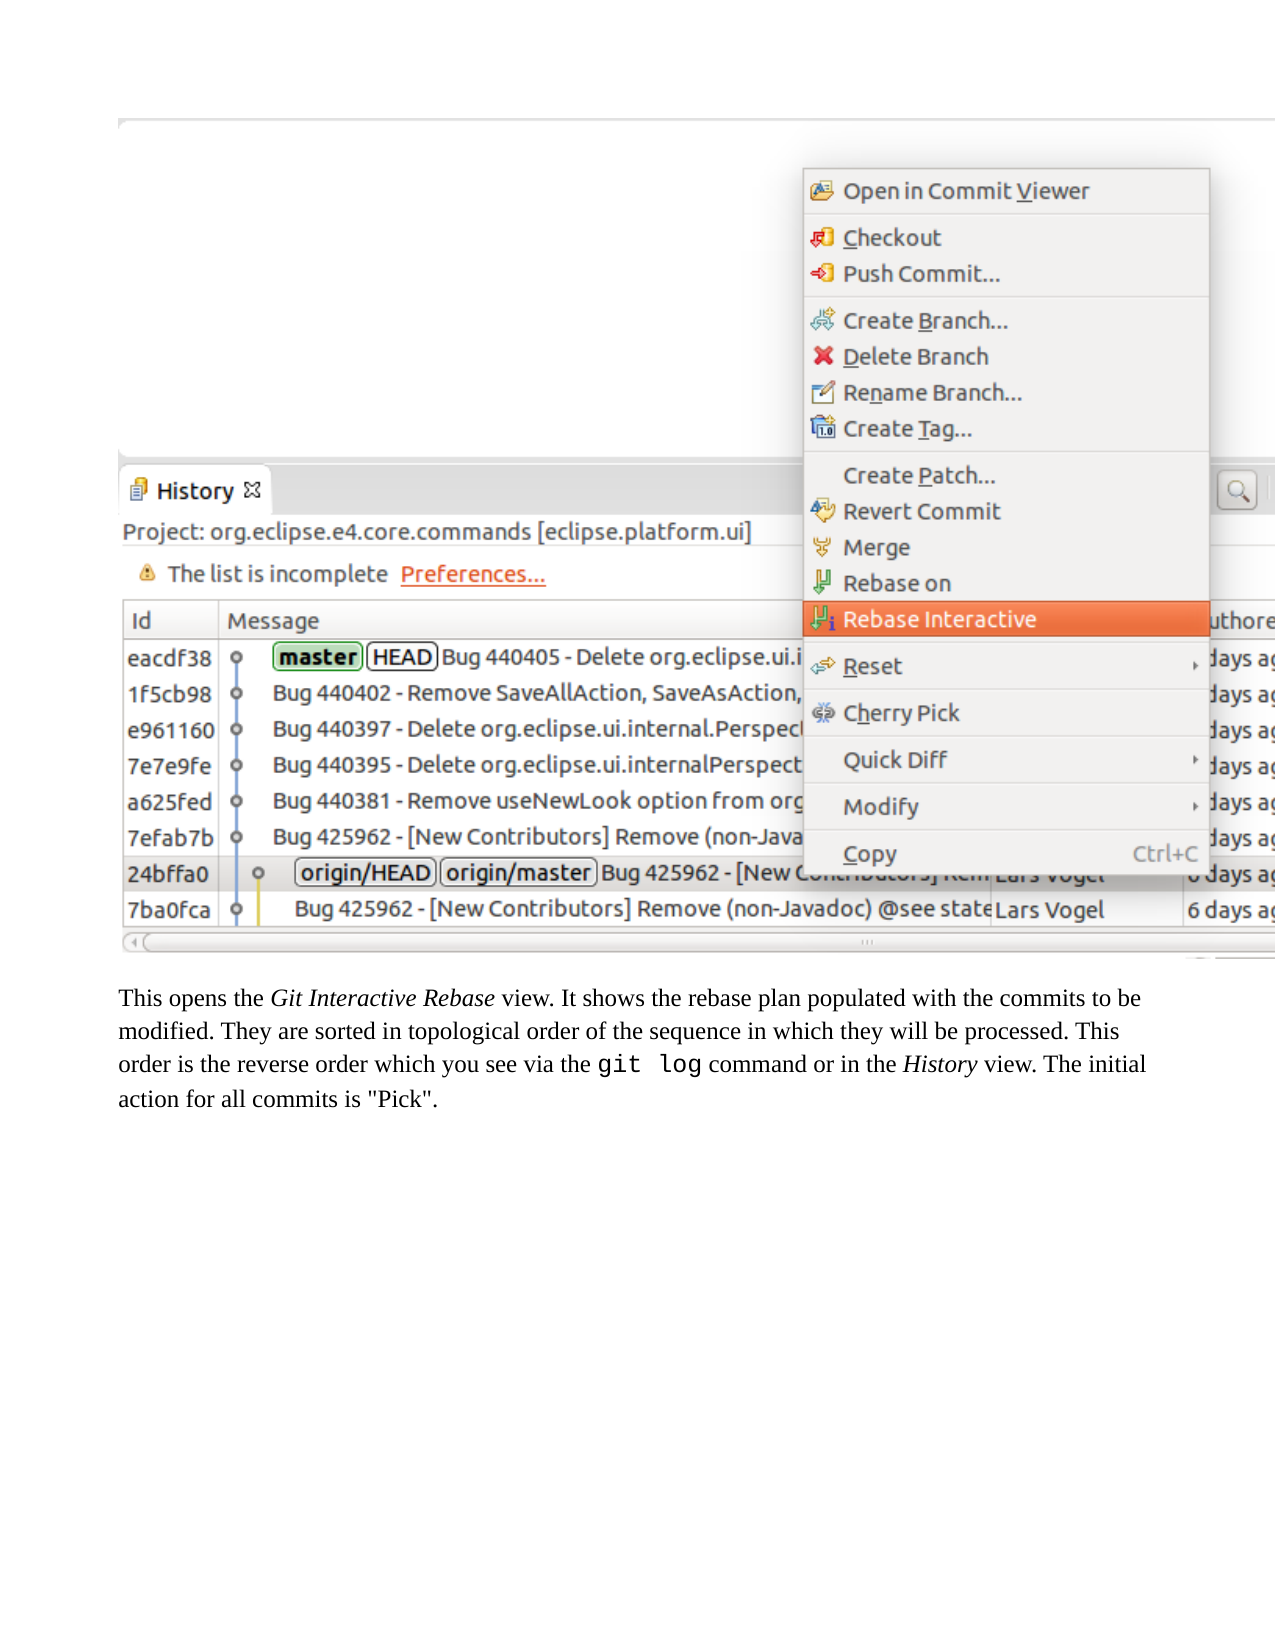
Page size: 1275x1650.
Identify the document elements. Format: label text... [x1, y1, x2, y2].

picture [118, 118, 1275, 959]
text This opens the Git Interactive Rebase view. It shows the rebase plan populated with the commits to be modified. They are sorted in topological order of the sequence in which they will be processed. This order is the reverse order which you see via the git log command or in the History view. The initial action for all commits is "Pick". [118, 983, 1157, 1113]
